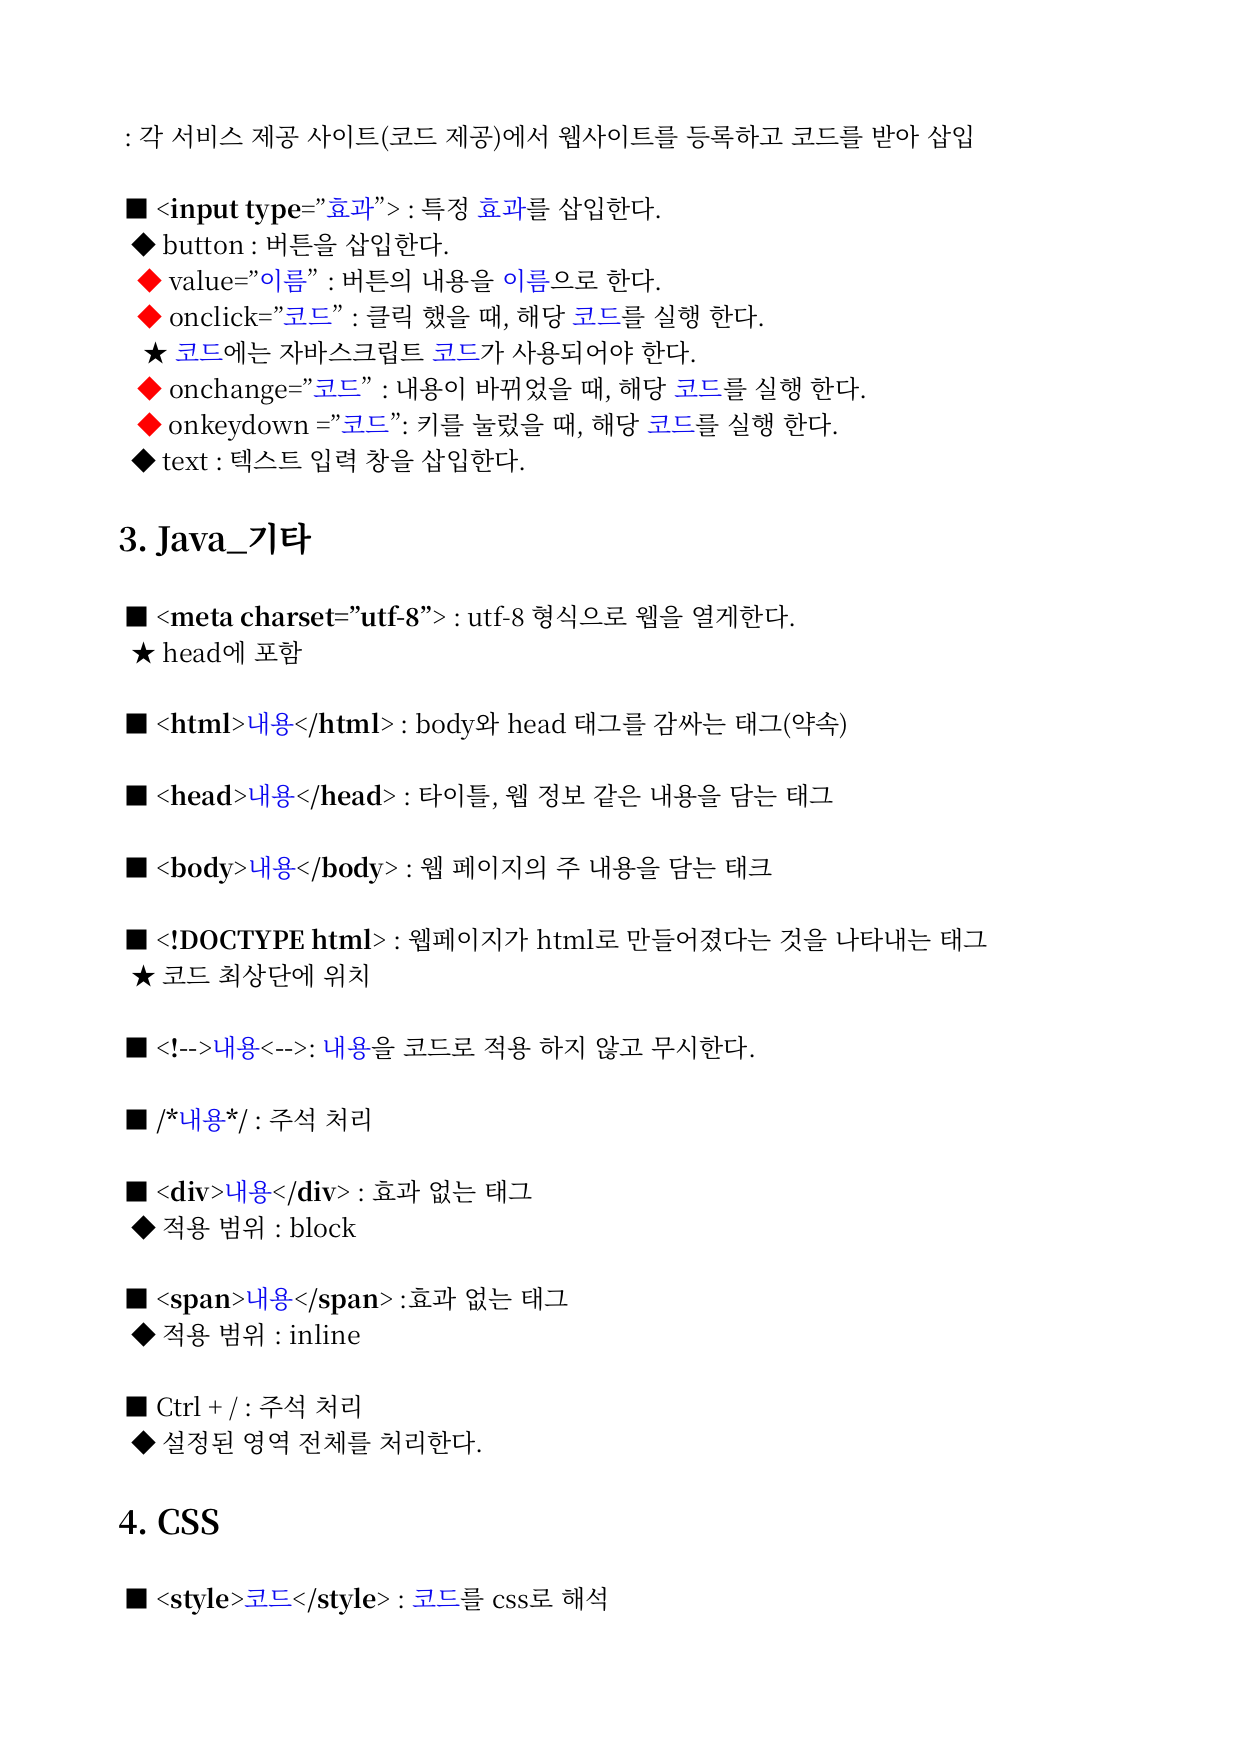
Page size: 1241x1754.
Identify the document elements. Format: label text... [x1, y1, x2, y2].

text ■ <body>내용</body> : 웹 페이지의 주 내용을 담는 태크 [118, 849, 1122, 885]
text ★ 코드 최상단에 위치 [118, 957, 1122, 993]
text ◆ button : 버튼을 삽입한다. [118, 226, 1122, 262]
text ■ <!DOCTYPE html> : 웹페이지가 html로 만들어졌다는 것을 나타내는 태그 [118, 921, 1122, 957]
text : 각 서비스 제공 사이트(코드 제공)에서 웹사이트를 등록하고 코드를 받아 삽입 [118, 118, 1122, 154]
text ◆ 적용 범위 : block [118, 1208, 1122, 1244]
text ◆ onchange=”코드” : 내용이 바뀌었을 때, 해당 코드를 실행 한다. [118, 370, 1122, 406]
text ★ head에 포함 [118, 633, 1122, 669]
text ◆ value=”이름” : 버튼의 내용을 이름으로 한다. [118, 262, 1122, 298]
text ◆ onclick=”코드” : 클릭 했을 때, 해당 코드를 실행 한다. [118, 298, 1122, 334]
text 3. Java_기타 [118, 513, 1122, 561]
text ■ <style>코드</style> : 코드를 css로 해석 [118, 1579, 1122, 1616]
text ★ 코드에는 자바스크립트 코드가 사용되어야 한다. [118, 334, 1122, 370]
text ◆ onkeydown =”코드”: 키를 눌렀을 때, 해당 코드를 실행 한다. [118, 406, 1122, 442]
text ■ /*내용*/ : 주석 처리 [118, 1100, 1122, 1136]
text ■ <html>내용</html> : body와 head 태그를 감싸는 태그(약속) [118, 705, 1122, 741]
text ■ Ctrl + / : 주석 처리 [118, 1388, 1122, 1424]
text ◆ text : 텍스트 입력 창을 삽입한다. [118, 442, 1122, 477]
text ■ <head>내용</head> : 타이틀, 웹 정보 같은 내용을 담는 태그 [118, 777, 1122, 813]
text ■ <!-->내용<-->: 내용을 코드로 적용 하지 않고 무시한다. [118, 1028, 1122, 1064]
text ■ <meta charset=”utf-8”> : utf-8 형식으로 웹을 열게한다. [118, 597, 1122, 633]
text ◆ 설정된 영역 전체를 처리한다. [118, 1424, 1122, 1460]
text ◆ 적용 범위 : inline [118, 1316, 1122, 1352]
text 4. CSS [118, 1496, 1122, 1544]
text ■ <input type=”효과”> : 특정 효과를 삽입한다. [118, 190, 1122, 226]
text ■ <div>내용</div> : 효과 없는 태그 [118, 1172, 1122, 1208]
text ■ <span>내용</span> :효과 없는 태그 [118, 1280, 1122, 1316]
